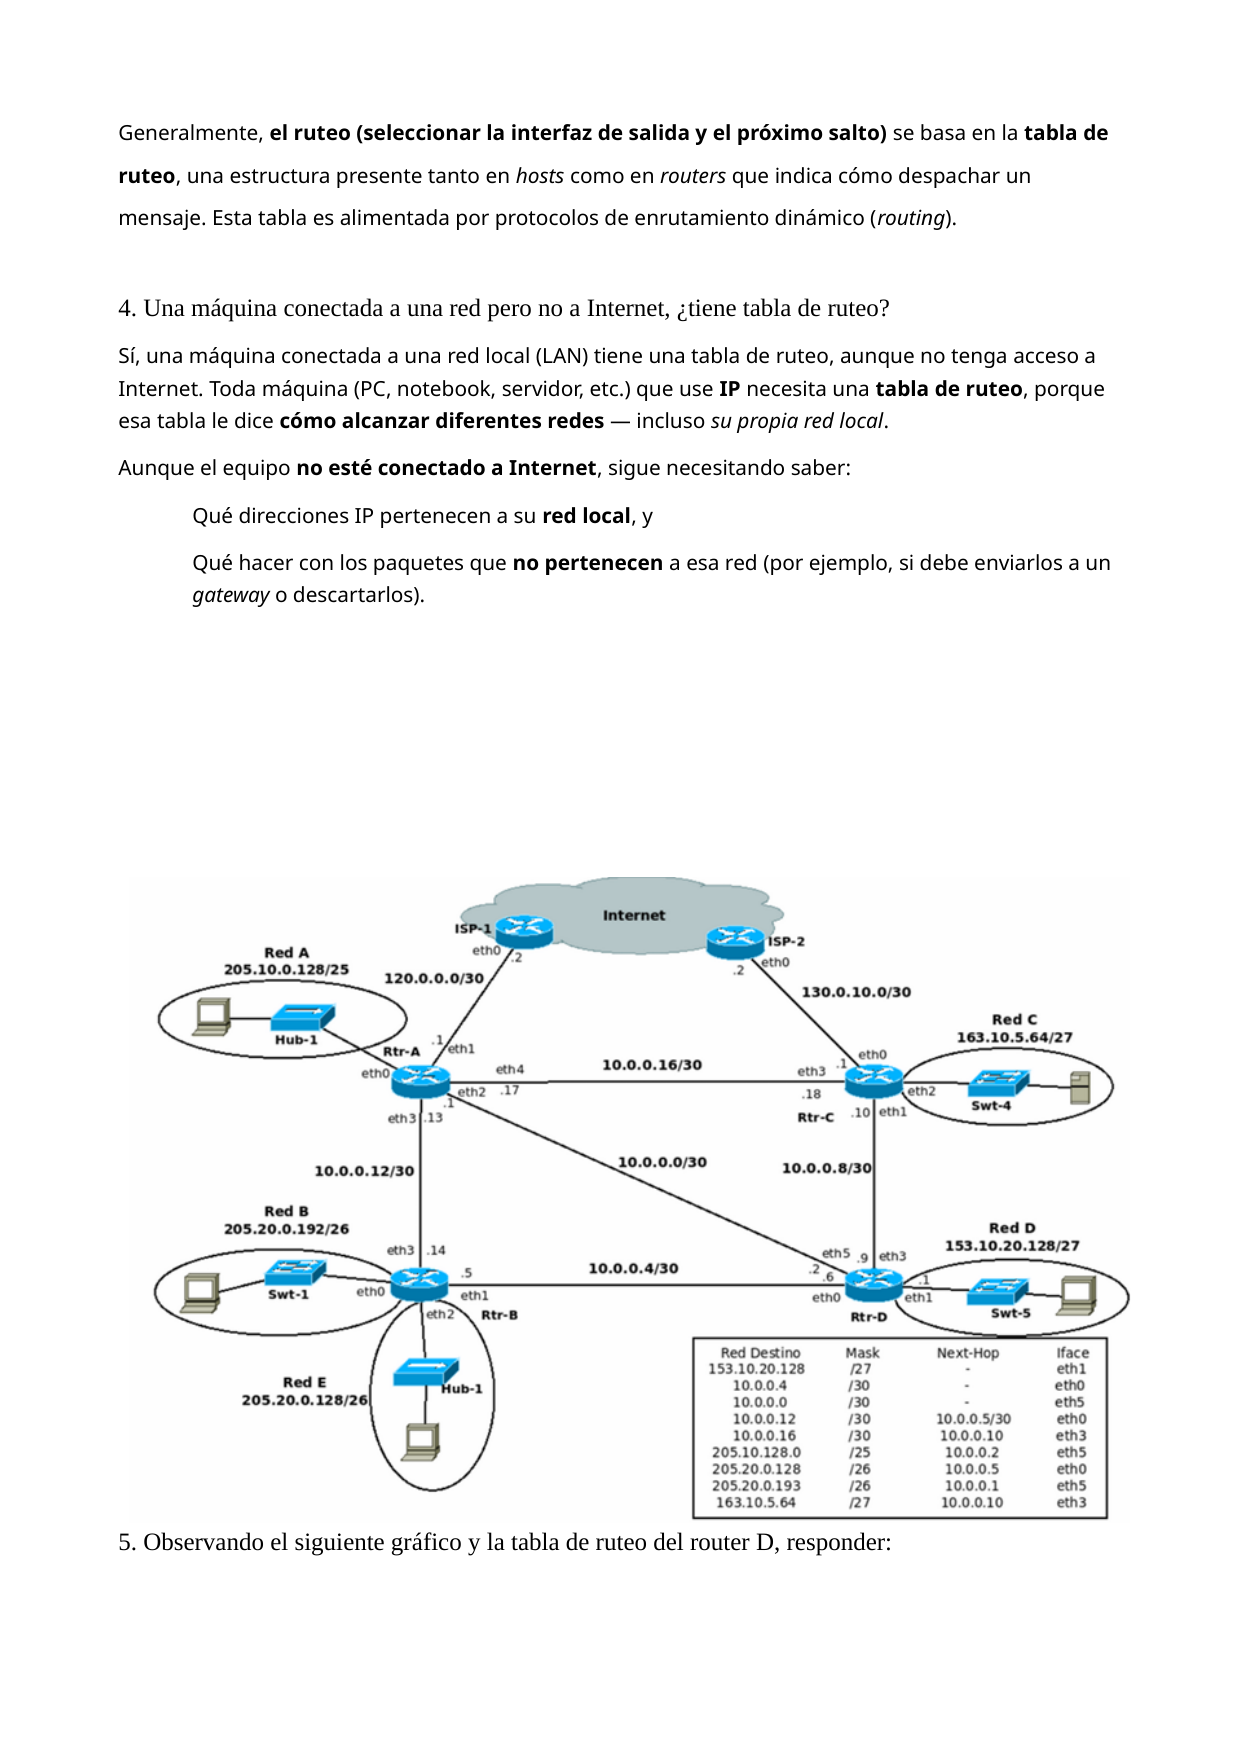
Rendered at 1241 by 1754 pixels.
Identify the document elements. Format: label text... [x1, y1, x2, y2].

text 5. Observando el siguiente gráfico y la tabla de ruteo del router D, responder: [118, 866, 1122, 1555]
text Aunque el equipo no esté conectado a Internet, sigue necesitando saber: [118, 453, 1122, 482]
list Qué hacer con los paquetes que no pertenecen a esa red (por ejemplo, si debe enviarlos a un gateway o descartarlos). [162, 548, 1122, 609]
picture [126, 877, 1131, 1523]
list Qué direcciones IP pertenecen a su red local, y [162, 501, 1122, 529]
text Sí, una máquina conectada a una red local (LAN) tiene una tabla de ruteo, aunque no tenga acceso a Internet. Toda máquina (PC, notebook, servidor, etc.) que use IP necesita una tabla de ruteo, porque esa tabla le dice cómo alcanzar diferentes redes — incluso su propia red local. [118, 341, 1122, 435]
text Generalmente, el ruteo (seleccionar la interfaz de salida y el próximo salto) se basa en la tabla de ruteo, una estructura presente tanto en hosts como en routers que indica cómo despachar un mensaje. Esta tabla es alimentada por protocolos de enrutamiento dinámico (routing). [118, 118, 1122, 232]
text 4. Una máquina conectada a una red pero no a Internet, ¿tiene tabla de ruteo? [118, 293, 1122, 322]
